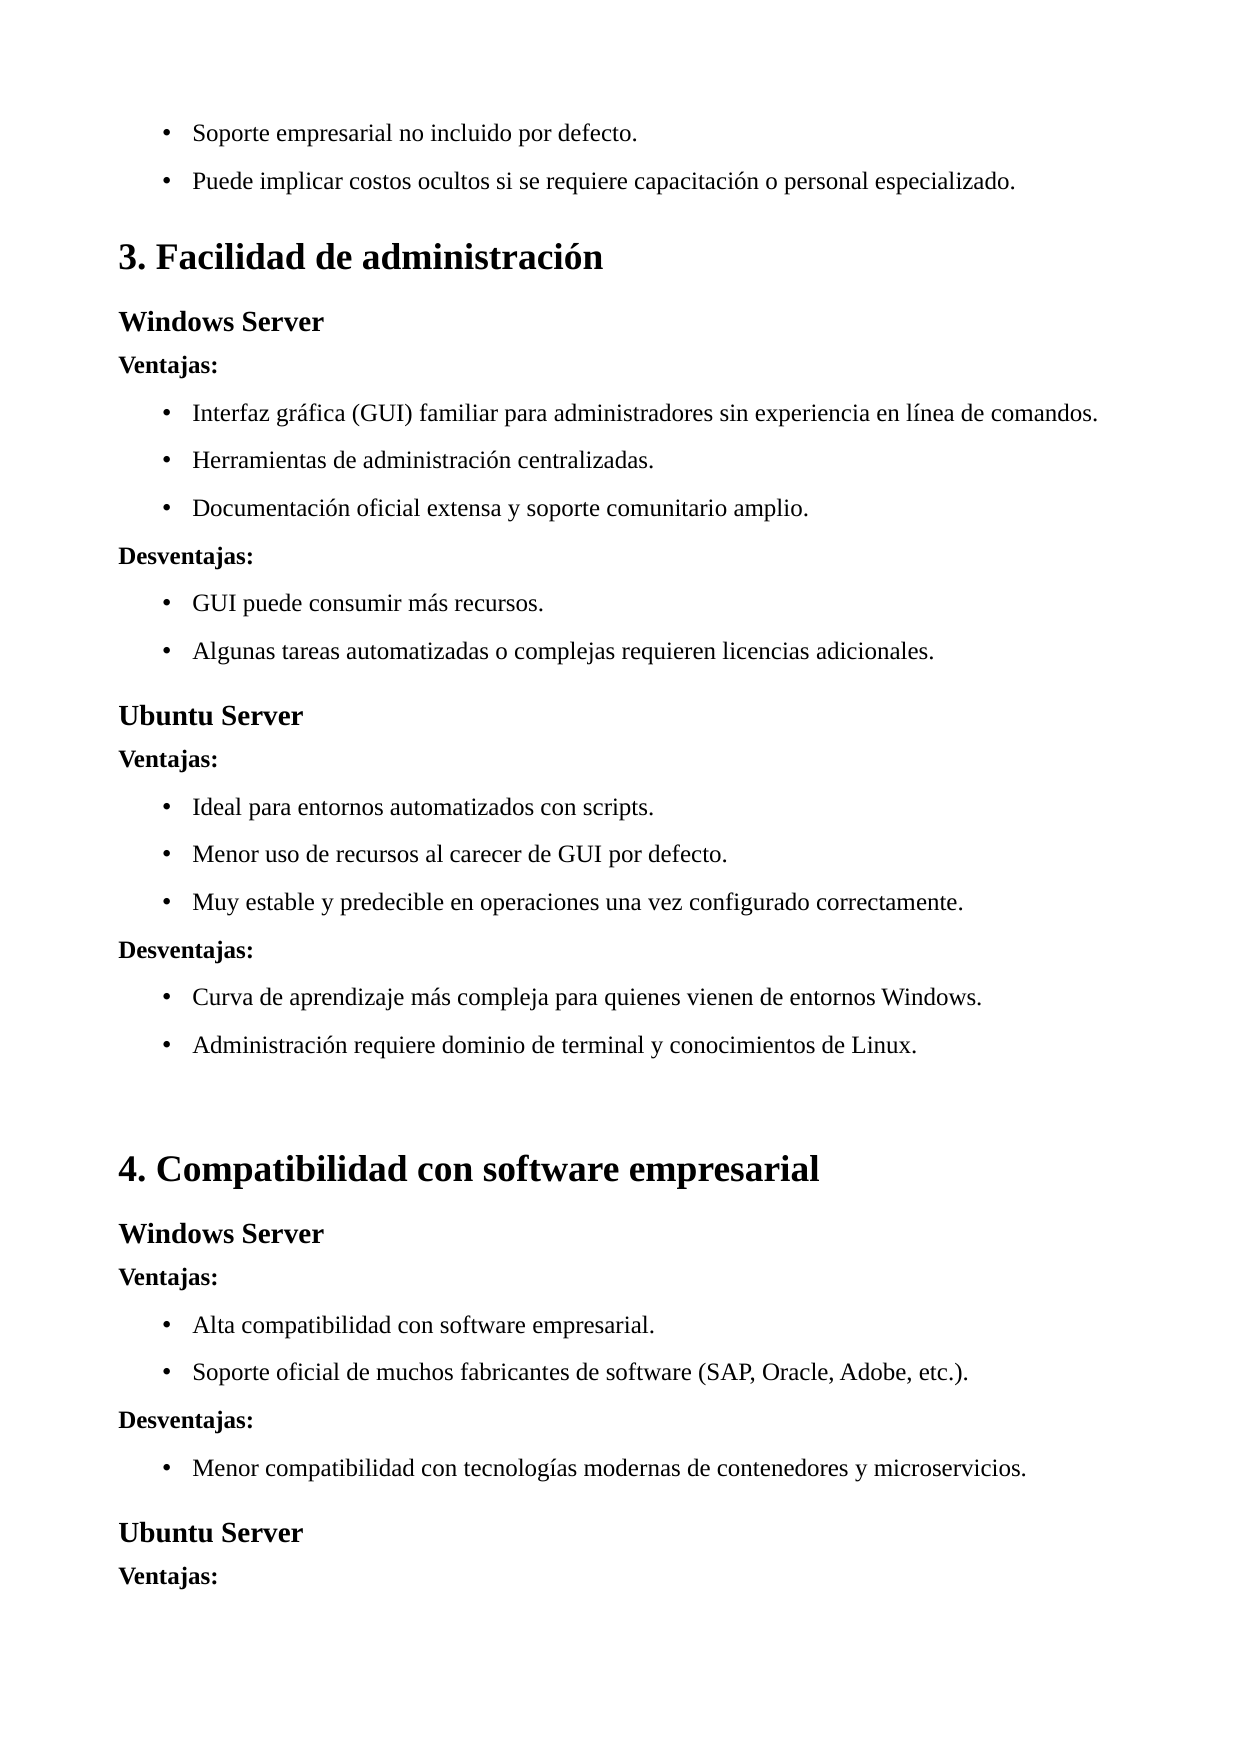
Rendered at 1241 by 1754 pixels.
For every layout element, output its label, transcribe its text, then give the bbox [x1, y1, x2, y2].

text Ventajas: [118, 350, 1122, 379]
list Muy estable y predecible en operaciones una vez configurado correctamente. [162, 887, 1122, 916]
list Administración requiere dominio de terminal y conocimientos de Linux. [162, 1030, 1122, 1059]
list Herramientas de administración centralizadas. [162, 446, 1122, 474]
text Ventajas: [118, 744, 1122, 773]
subtitle Ubuntu Server [118, 698, 1122, 732]
text Ventajas: [118, 1262, 1122, 1291]
subtitle Windows Server [118, 1216, 1122, 1250]
text Desventajas: [118, 541, 1122, 569]
list Alta compatibilidad con software empresarial. [162, 1310, 1122, 1338]
list Soporte empresarial no incluido por defecto. [162, 118, 1122, 147]
text Desventajas: [118, 935, 1122, 963]
text Ventajas: [118, 1561, 1122, 1589]
subtitle 4. Compatibilidad con software empresarial [118, 1146, 1122, 1189]
list Algunas tareas automatizadas o complejas requieren licencias adicionales. [162, 636, 1122, 665]
list Interfaz gráfica (GUI) familiar para administradores sin experiencia en línea de comandos. [162, 398, 1122, 427]
list GUI puede consumir más recursos. [162, 588, 1122, 617]
list Soporte oficial de muchos fabricantes de software (SAP, Oracle, Adobe, etc.). [162, 1357, 1122, 1386]
list Ideal para entornos automatizados con scripts. [162, 792, 1122, 821]
subtitle Windows Server [118, 304, 1122, 338]
list Curva de aprendizaje más compleja para quienes vienen de entornos Windows. [162, 982, 1122, 1011]
list Menor uso de recursos al carecer de GUI por defecto. [162, 839, 1122, 868]
list Menor compatibilidad con tecnologías modernas de contenedores y microservicios. [162, 1453, 1122, 1481]
text Desventajas: [118, 1405, 1122, 1434]
list Documentación oficial extensa y soporte comunitario amplio. [162, 493, 1122, 522]
subtitle 3. Facilidad de administración [118, 234, 1122, 277]
list Puede implicar costos ocultos si se requiere capacitación o personal especializado. [162, 166, 1122, 194]
subtitle Ubuntu Server [118, 1515, 1122, 1548]
